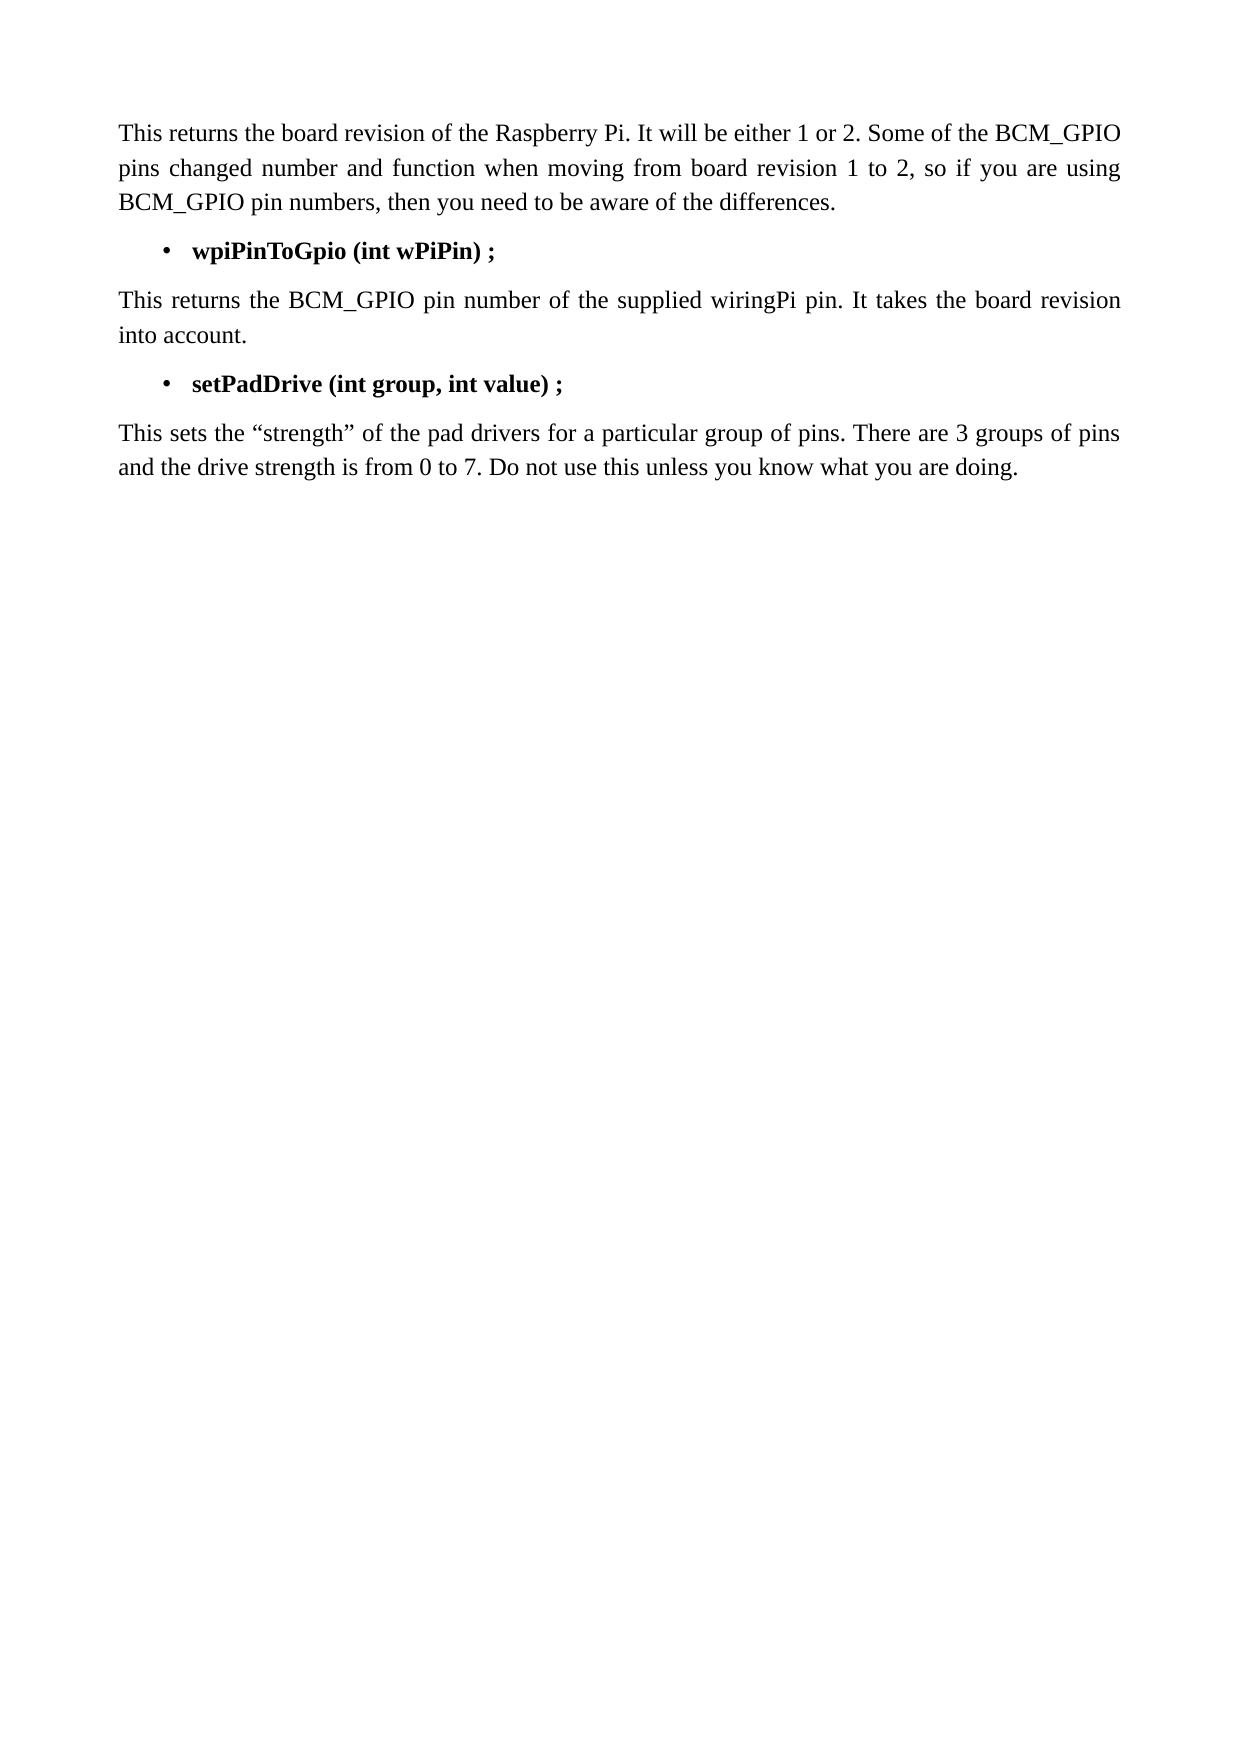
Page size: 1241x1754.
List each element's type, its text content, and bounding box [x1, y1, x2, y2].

list setPadDrive (int group, int value) ; [162, 369, 1122, 397]
list wpiPinToGpio (int wPiPin) ; [162, 236, 1122, 265]
text This returns the board revision of the Raspberry Pi. It will be either 1 or 2. Some of the BCM_GPIO pins changed number and function when moving from board revision 1 to 2, so if you are using BCM_GPIO pin numbers, then you need to be aware of the differences. [118, 118, 1122, 216]
text This sets the “strength” of the pad drivers for a particular group of pins. There are 3 groups of pins and the drive strength is from 0 to 7. Do not use this unless you know what you are doing. [118, 418, 1122, 481]
text This returns the BCM_GPIO pin number of the supplied wiringPi pin. It takes the board revision into account. [118, 285, 1122, 348]
